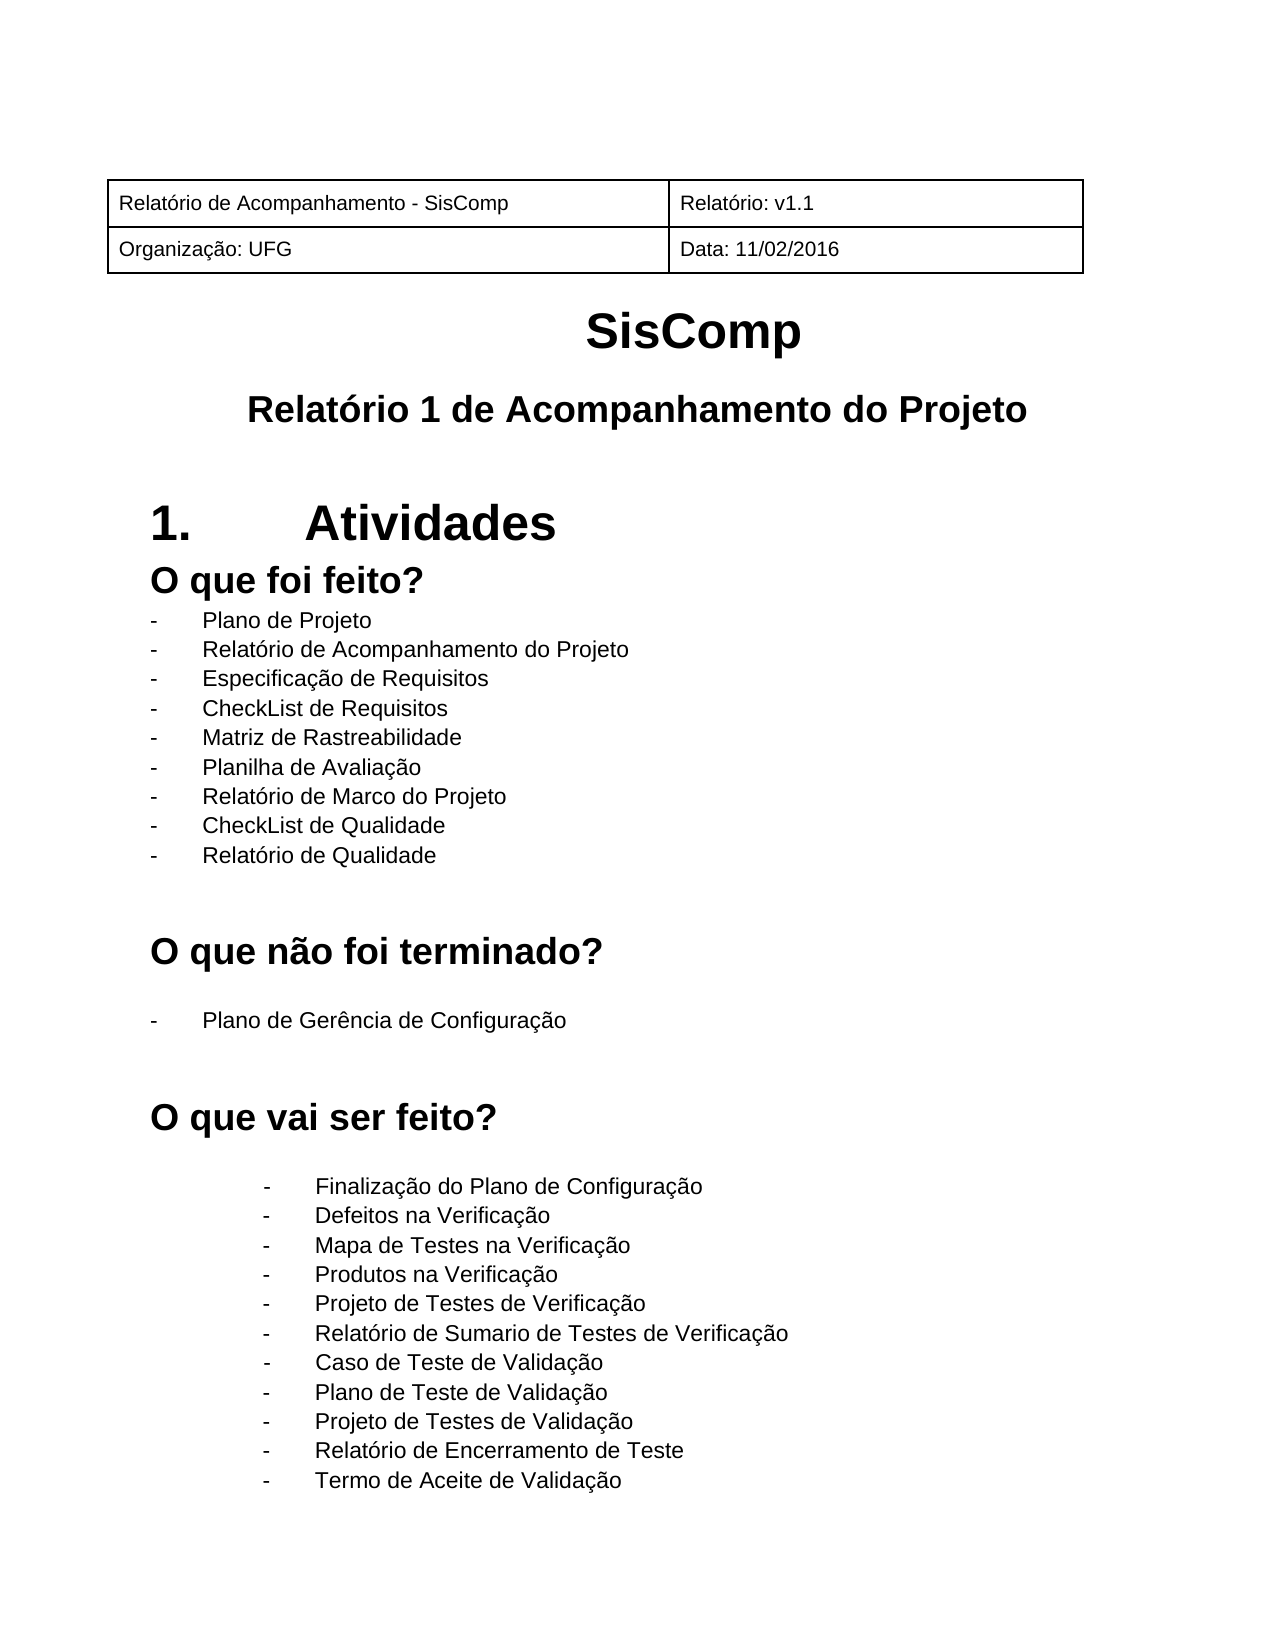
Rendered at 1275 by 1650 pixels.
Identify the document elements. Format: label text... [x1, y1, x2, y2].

subtitle O que foi feito? [150, 559, 1125, 601]
table_header Relatório de Acompanhamento - SisComp [109, 181, 668, 226]
table_header Relatório: v1.1 [670, 181, 1082, 226]
text - Relatório de Marco do Projeto [150, 783, 1125, 809]
text - Defeitos na Verificação [262, 1203, 1125, 1228]
table_cell Data: 11/02/2016 [670, 228, 1082, 272]
text - Termo de Aceite de Validação [262, 1467, 1125, 1493]
text - Caso de Teste de Validação [150, 1350, 1125, 1375]
text - Plano de Gerência de Configuração [150, 1008, 1125, 1033]
text - Produtos na Verificação [262, 1262, 1125, 1287]
text - Projeto de Testes de Validação [262, 1408, 1125, 1434]
text - Relatório de Sumario de Testes de Verificação [262, 1320, 1125, 1346]
text - Plano de Projeto [150, 607, 1125, 633]
table_cell Organização: UFG [109, 228, 668, 272]
text - Matriz de Rastreabilidade [150, 725, 1125, 750]
subtitle O que não foi terminado? [150, 930, 1125, 972]
text - Relatório de Acompanhamento do Projeto [150, 637, 1125, 662]
text - Mapa de Testes na Verificação [262, 1232, 1125, 1258]
subtitle Relatório 1 de Acompanhamento do Projeto [150, 388, 1125, 430]
text - Finalização do Plano de Configuração [150, 1173, 1125, 1199]
text - Relatório de Encerramento de Teste [262, 1438, 1125, 1463]
subtitle O que vai ser feito? [150, 1096, 1125, 1138]
text - Relatório de Qualidade [150, 842, 1125, 868]
text - Especificação de Requisitos [150, 666, 1125, 692]
title SisComp [262, 303, 1125, 359]
text - CheckList de Qualidade [150, 813, 1125, 838]
text - Projeto de Testes de Verificação [262, 1291, 1125, 1317]
text - Planilha de Avaliação [150, 754, 1125, 780]
title Atividades [150, 495, 1108, 551]
text - Plano de Teste de Validação [262, 1379, 1125, 1405]
text - CheckList de Requisitos [150, 695, 1125, 721]
